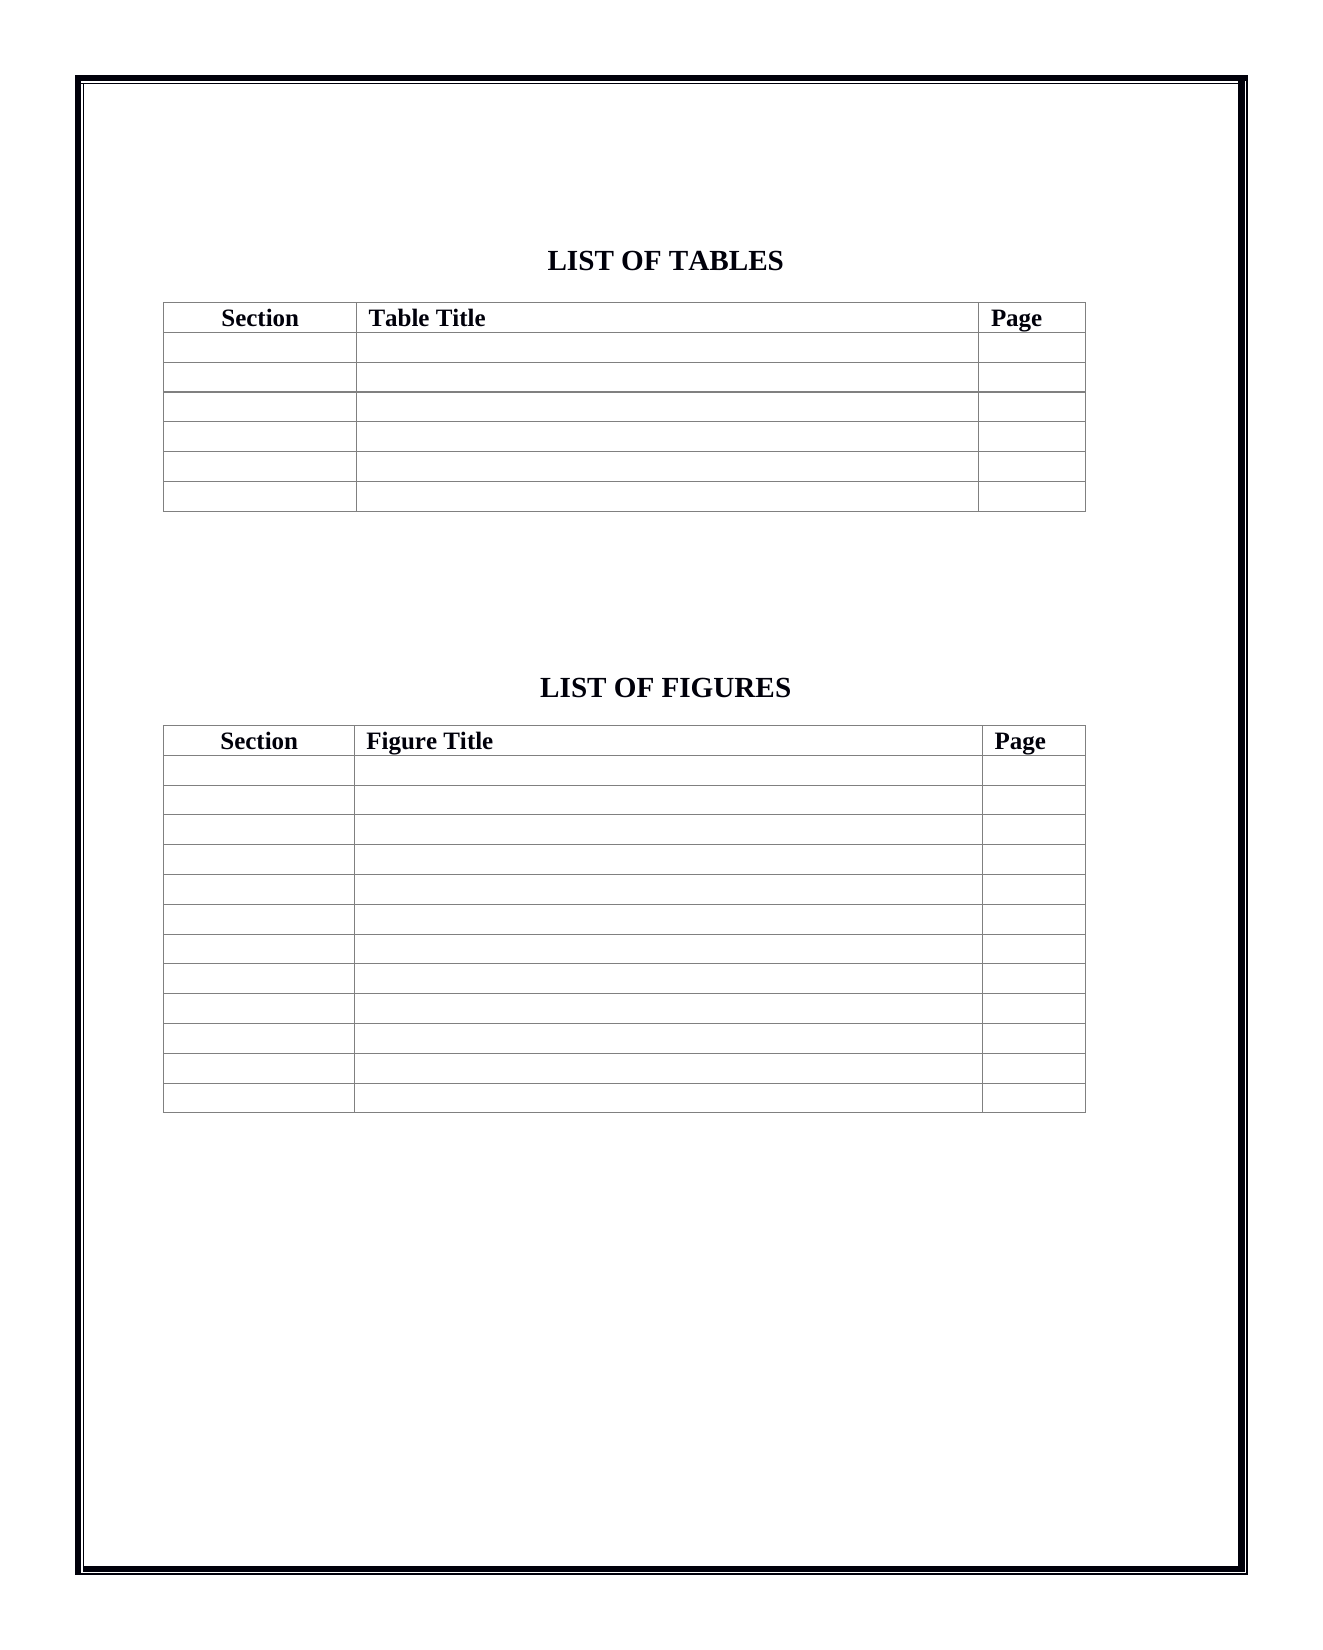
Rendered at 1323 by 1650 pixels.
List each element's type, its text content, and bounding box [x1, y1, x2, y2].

table_cell [357, 422, 978, 451]
table_cell [164, 1024, 354, 1053]
table_cell [983, 1054, 1085, 1082]
table_cell [355, 905, 982, 933]
table_cell [357, 452, 978, 481]
table_cell [164, 905, 354, 933]
table_cell [983, 875, 1085, 904]
table_cell [979, 452, 1085, 481]
table_cell [164, 935, 354, 963]
text LIST OF TABLES [175, 243, 1156, 276]
table_cell [355, 845, 982, 874]
table_cell [983, 964, 1085, 993]
table_cell [355, 964, 982, 993]
table_cell [983, 994, 1085, 1023]
table_cell [355, 994, 982, 1023]
table_cell [983, 905, 1085, 933]
table_cell [983, 935, 1085, 963]
table_cell [983, 1084, 1085, 1112]
table_header Figure Title [355, 726, 982, 755]
table_cell [355, 1024, 982, 1053]
table_header Section [164, 726, 354, 755]
table_cell [357, 333, 978, 362]
table_cell [164, 363, 356, 391]
table_cell [983, 1024, 1085, 1053]
table_cell [355, 786, 982, 814]
table_cell [979, 363, 1085, 391]
table_cell [164, 964, 354, 993]
table_cell [164, 422, 356, 451]
table_cell [983, 815, 1085, 844]
table_cell [355, 935, 982, 963]
table_cell [355, 1084, 982, 1112]
table_cell [164, 756, 354, 784]
table_header Table Title [357, 303, 978, 332]
table_cell [164, 333, 356, 362]
table_cell [164, 994, 354, 1023]
text LIST OF FIGURES [175, 671, 1156, 704]
table_cell [979, 393, 1085, 421]
table_cell [357, 393, 978, 421]
table_header Page [983, 726, 1085, 755]
table_cell [983, 786, 1085, 814]
table_cell [983, 845, 1085, 874]
table_cell [355, 756, 982, 784]
table_cell [979, 422, 1085, 451]
table_cell [355, 815, 982, 844]
table_cell [357, 363, 978, 391]
table_cell [164, 1054, 354, 1082]
table_header Section [164, 303, 356, 332]
table_cell [355, 1054, 982, 1082]
table_cell [983, 756, 1085, 784]
table_cell [164, 845, 354, 874]
table_cell [164, 786, 354, 814]
table_cell [355, 875, 982, 904]
table_cell [164, 482, 356, 511]
table_cell [979, 482, 1085, 511]
table_cell [164, 452, 356, 481]
table_cell [979, 333, 1085, 362]
table_cell [164, 1084, 354, 1112]
table_cell [357, 482, 978, 511]
table_cell [164, 815, 354, 844]
table_cell [164, 393, 356, 421]
table_cell [164, 875, 354, 904]
table_header Page [979, 303, 1085, 332]
